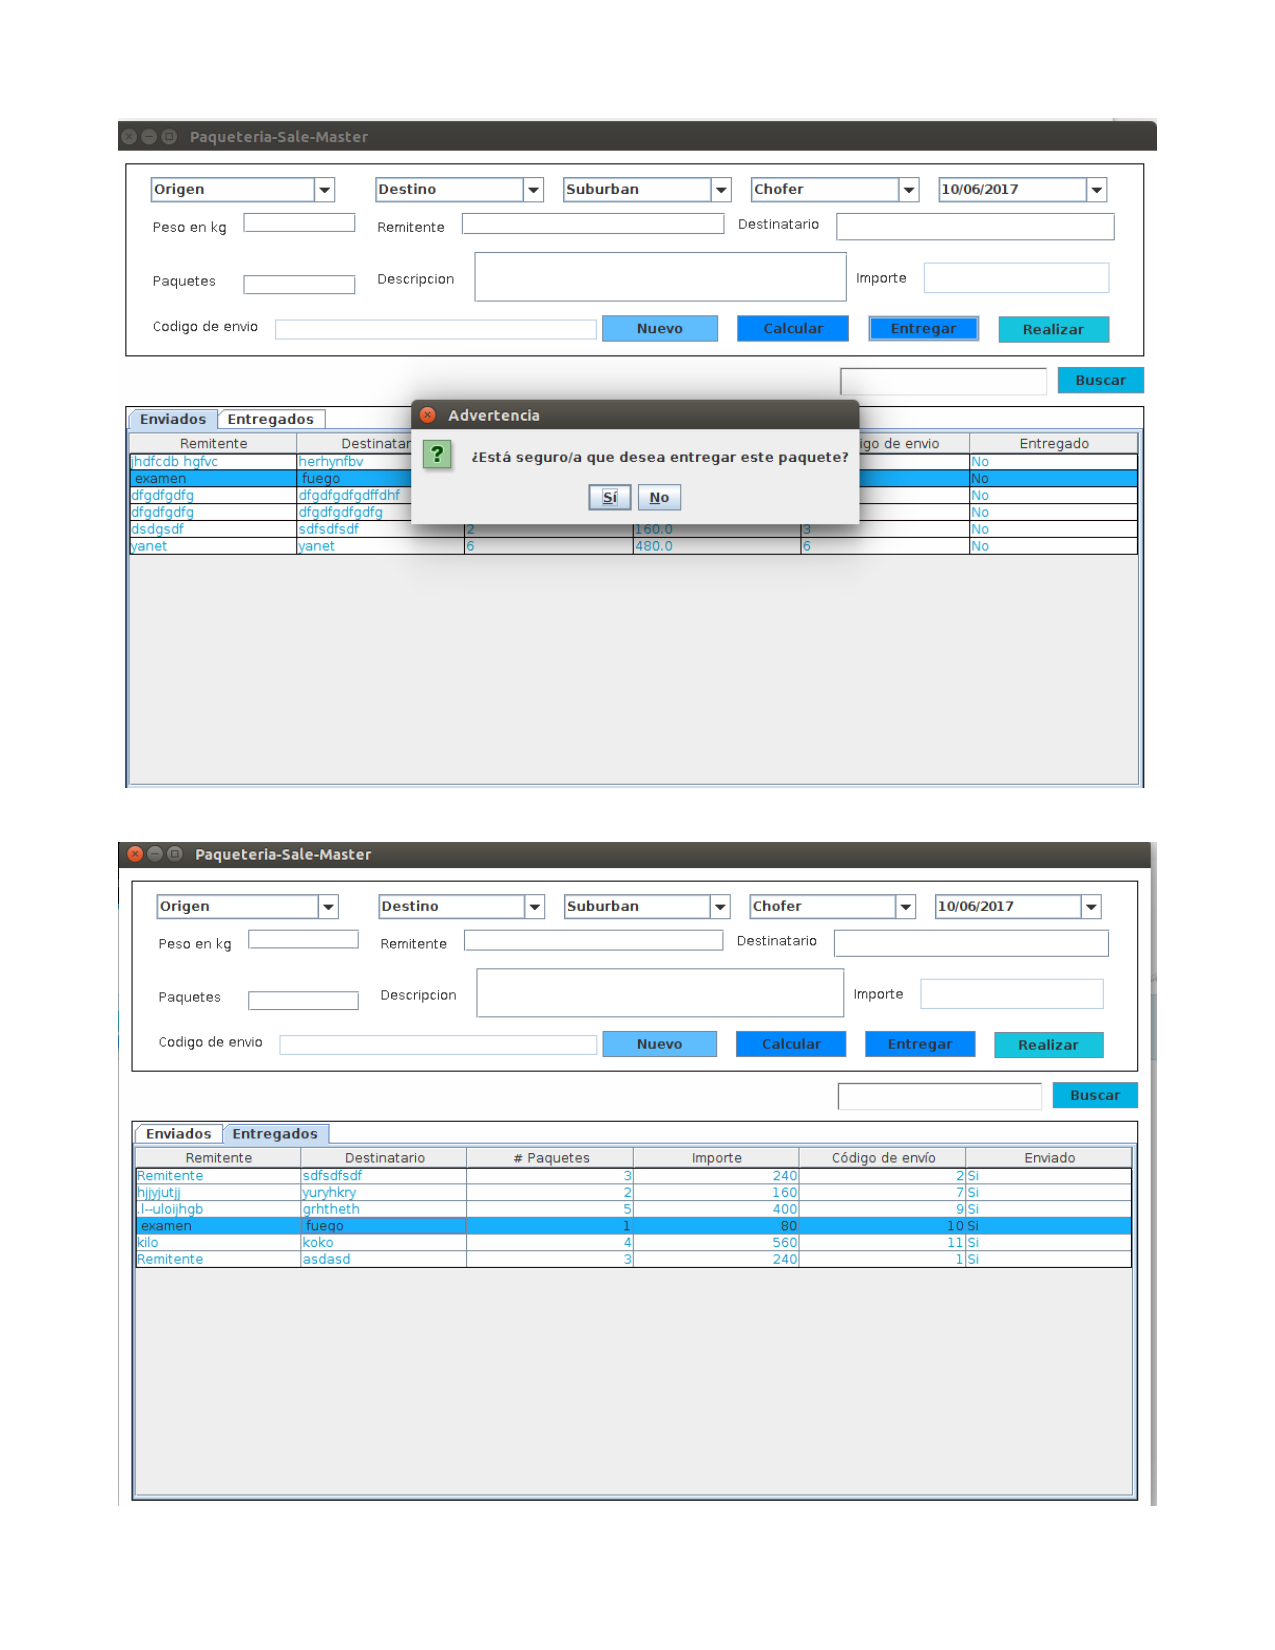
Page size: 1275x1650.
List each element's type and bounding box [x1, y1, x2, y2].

picture [118, 118, 1157, 788]
picture [118, 842, 1157, 1506]
